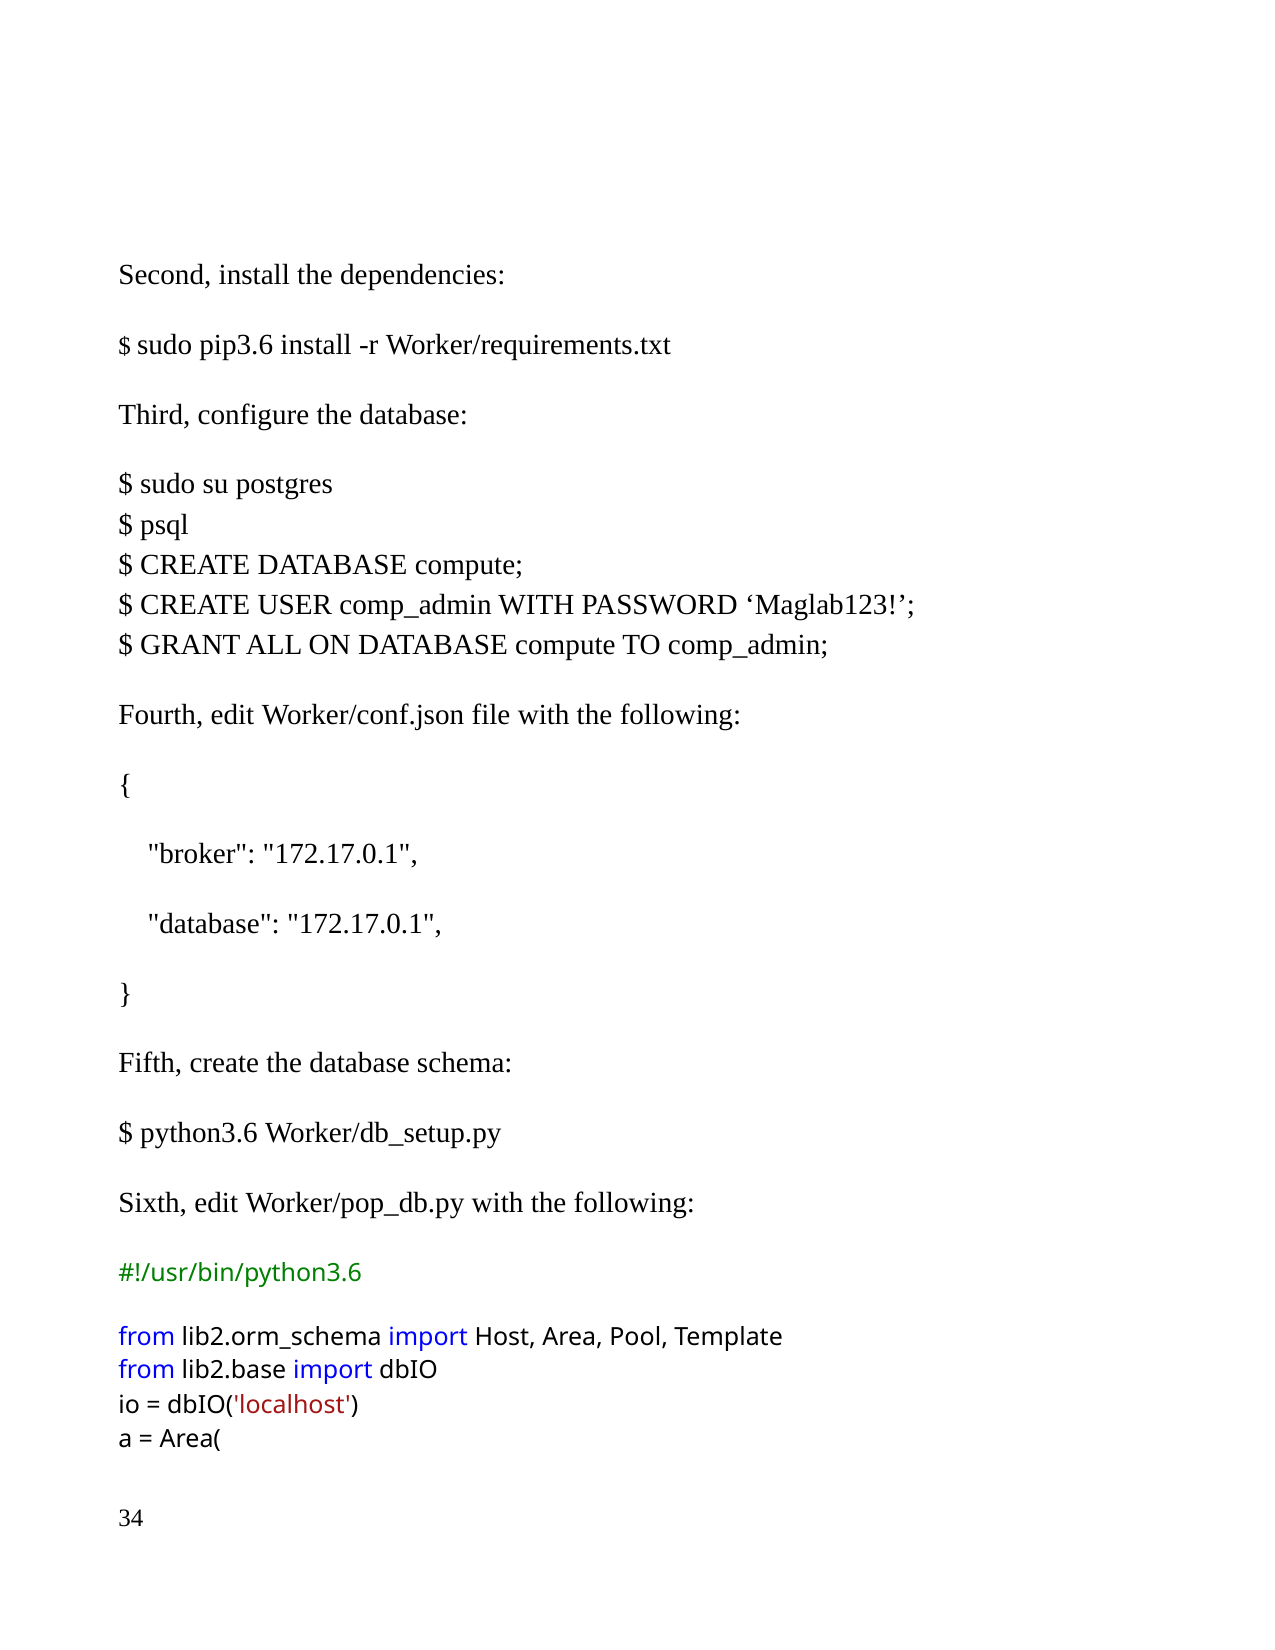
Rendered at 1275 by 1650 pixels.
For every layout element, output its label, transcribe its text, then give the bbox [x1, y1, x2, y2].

text $ sudo pip3.6 install -r Worker/requirements.txt [118, 327, 1157, 361]
text { [118, 767, 1157, 800]
text $ python3.6 Worker/db_setup.py [118, 1115, 1157, 1149]
text from lib2.base import dbIO [118, 1352, 1157, 1386]
text "broker": "172.17.0.1", [118, 836, 1157, 870]
text Third, configure the database: [118, 397, 1157, 430]
text a = Area( [118, 1420, 1157, 1454]
text io = dbIO('localhost') [118, 1386, 1157, 1420]
text #!/usr/bin/python3.6 [118, 1254, 1157, 1289]
text } [118, 976, 1157, 1009]
text "database": "172.17.0.1", [118, 906, 1157, 940]
text Second, install the dependencies: [118, 257, 1157, 291]
text $ sudo su postgres $ psql $ CREATE DATABASE compute; $ CREATE USER comp_admin WITH PASSWORD ‘Maglab123!’; $ GRANT ALL ON DATABASE compute TO comp_admin; [118, 467, 1157, 661]
text Fifth, create the database schema: [118, 1046, 1157, 1079]
text Fourth, edit Worker/conf.json file with the following: [118, 697, 1157, 731]
text Sixth, edit Worker/pop_db.py with the following: [118, 1185, 1157, 1218]
text from lib2.orm_schema import Host, Area, Pool, Template [118, 1318, 1157, 1352]
